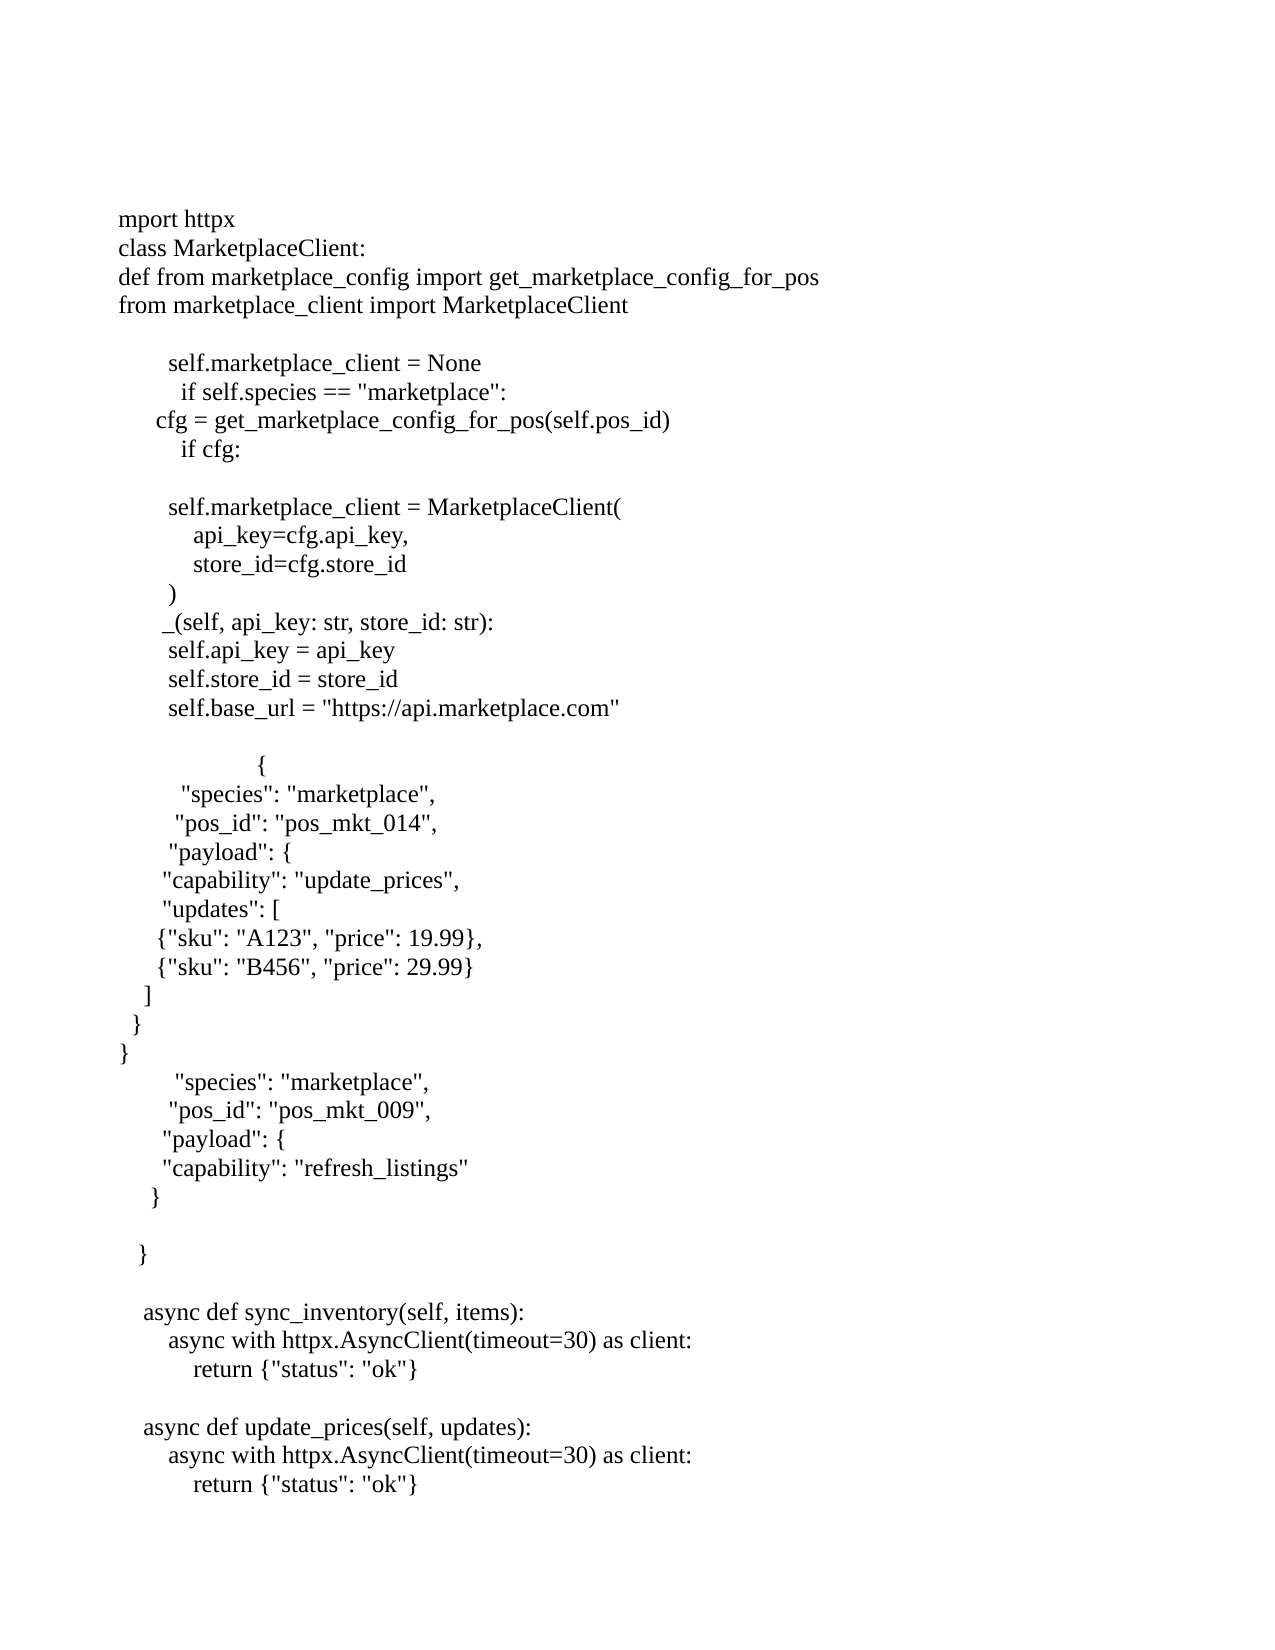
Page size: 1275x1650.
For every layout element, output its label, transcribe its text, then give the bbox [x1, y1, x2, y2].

text } [118, 1182, 1157, 1211]
text "pos_id": "pos_mkt_009", [118, 1096, 1157, 1124]
text if self.species == "marketplace": [118, 377, 1157, 406]
text "species": "marketplace", [118, 779, 1157, 808]
text async def sync_inventory(self, items): [118, 1297, 1157, 1326]
text "updates": [ [118, 894, 1157, 923]
text self.base_url = "https://api.marketplace.com" [118, 693, 1157, 722]
text from marketplace_client import MarketplaceClient [118, 291, 1157, 319]
text {"sku": "A123", "price": 19.99}, [118, 923, 1157, 952]
text "species": "marketplace", [118, 1067, 1157, 1096]
text self.store_id = store_id [118, 664, 1157, 693]
text self.marketplace_client = None [118, 348, 1157, 377]
text mport httpx [118, 204, 1157, 233]
text api_key=cfg.api_key, [118, 521, 1157, 549]
text class MarketplaceClient: [118, 233, 1157, 262]
text } [118, 1038, 1157, 1067]
text "pos_id": "pos_mkt_014", [118, 808, 1157, 837]
text "payload": { [118, 1124, 1157, 1153]
text return {"status": "ok"} [118, 1354, 1157, 1383]
text cfg = get_marketplace_config_for_pos(self.pos_id) [118, 406, 1157, 434]
text } [118, 1239, 1157, 1268]
text ) [118, 578, 1157, 607]
text "capability": "update_prices", [118, 866, 1157, 894]
text _(self, api_key: str, store_id: str): [118, 607, 1157, 636]
text async def update_prices(self, updates): [118, 1412, 1157, 1441]
text } [118, 1009, 1157, 1038]
text {"sku": "B456", "price": 29.99} [118, 952, 1157, 981]
text { [118, 751, 1157, 779]
text return {"status": "ok"} [118, 1469, 1157, 1498]
text store_id=cfg.store_id [118, 549, 1157, 578]
text def from marketplace_config import get_marketplace_config_for_pos [118, 262, 1157, 291]
text if cfg: [118, 434, 1157, 463]
text self.api_key = api_key [118, 636, 1157, 664]
text self.marketplace_client = MarketplaceClient( [118, 492, 1157, 521]
text async with httpx.AsyncClient(timeout=30) as client: [118, 1326, 1157, 1354]
text "payload": { [118, 837, 1157, 866]
text ] [118, 981, 1157, 1009]
text async with httpx.AsyncClient(timeout=30) as client: [118, 1441, 1157, 1469]
text "capability": "refresh_listings" [118, 1153, 1157, 1182]
